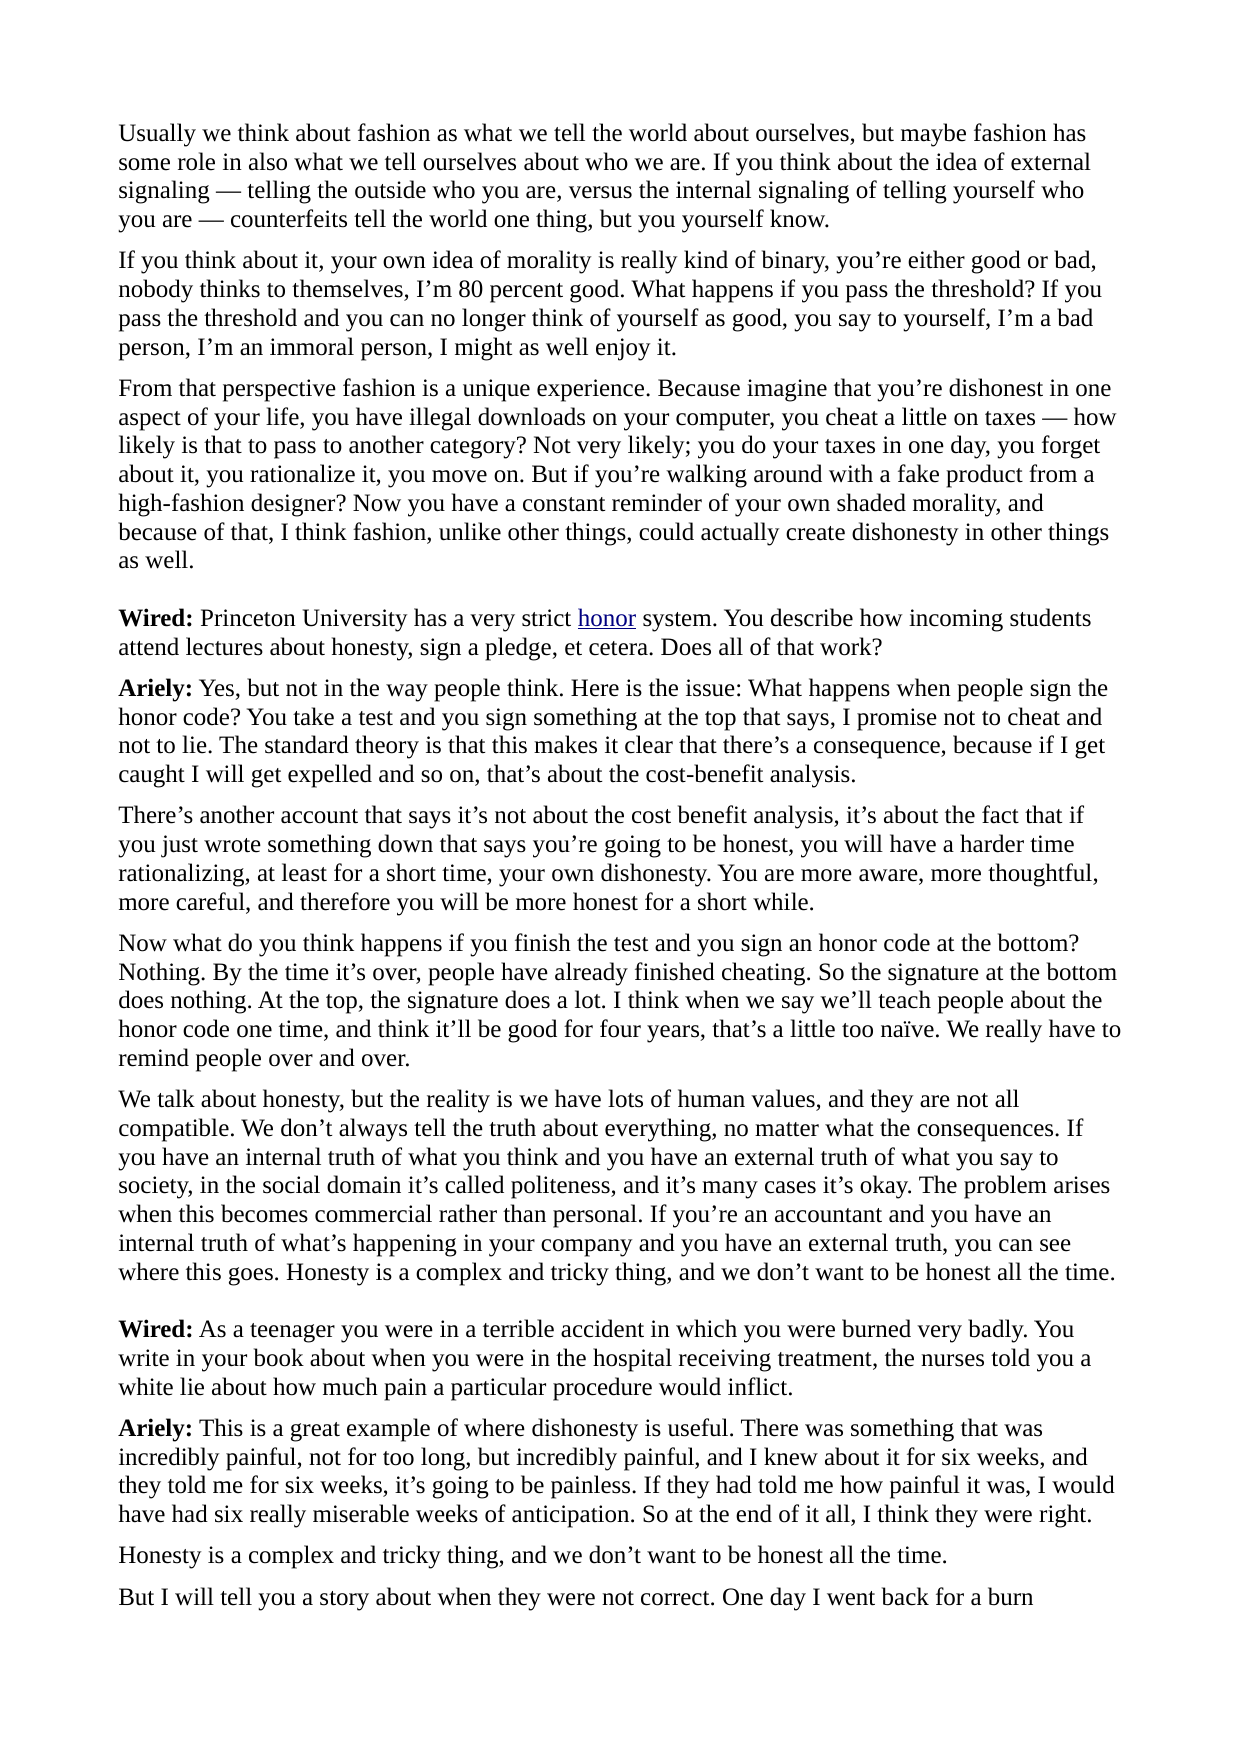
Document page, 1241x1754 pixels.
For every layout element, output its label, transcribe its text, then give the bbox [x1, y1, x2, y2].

text Now what do you think happens if you finish the test and you sign an honor code at the bottom? Nothing. By the time it’s over, people have already finished cheating. So the signature at the bottom does nothing. At the top, the signature does a lot. I think when we say we’ll teach people about the honor code one time, and think it’ll be good for four years, that’s a little too naïve. We really have to remind people over and over. [118, 928, 1122, 1072]
text But I will tell you a story about when they were not correct. One day I went back for a burn [118, 1582, 1122, 1611]
text Usually we think about fashion as what we tell the world about ourselves, but maybe fashion has some role in also what we tell ourselves about who we are. If you think about the idea of external signaling — telling the outside who you are, versus the internal signaling of telling yourself who you are — counterfeits tell the world one thing, but you yourself know. [118, 118, 1122, 233]
text Honesty is a complex and tricky thing, and we don’t want to be honest all the time. [118, 1541, 1122, 1569]
text Ariely: This is a great example of where dishonesty is useful. There was something that was incredibly painful, not for too long, but incredibly painful, and I knew about it for six weeks, and they told me for six weeks, it’s going to be painless. If they had told me how painful it was, I would have had six really miserable weeks of anticipation. So at the end of it all, I think they were right. [118, 1413, 1122, 1528]
text We talk about honesty, but the reality is we have lots of human values, and they are not all compatible. We don’t always tell the truth about everything, no matter what the consequences. If you have an internal truth of what you think and you have an external truth of what you say to society, in the social domain it’s called politeness, and it’s many cases it’s okay. The problem arises when this becomes commercial rather than personal. If you’re an accountant and you have an internal truth of what’s happening in your company and you have an external truth, you can see where this goes. Honesty is a complex and tricky thing, and we don’t want to be honest all the time. Wired: As a teenager you were in a terrible accident in which you were burned very badly. You write in your book about when you were in the hospital receiving treatment, the nurses told you a white lie about how much pain a particular procedure would inflict. [118, 1084, 1122, 1401]
text There’s another account that says it’s not about the cost benefit analysis, it’s about the fact that if you just wrote something down that says you’re going to be honest, you will have a harder time rationalizing, at least for a short time, your own dishonesty. You are more aware, more thoughtful, more careful, and therefore you will be more honest for a short while. [118, 801, 1122, 916]
text From that perspective fashion is a unique experience. Because imagine that you’re dishonest in one aspect of your life, you have illegal downloads on your computer, you cheat a little on taxes — how likely is that to pass to another category? Not very likely; you do your taxes in one day, you forget about it, you rationalize it, you move on. But if you’re walking around with a fake product from a high-fashion designer? Now you have a constant reminder of your own shaded morality, and because of that, I think fashion, unlike other things, could actually create dishonesty in other things as well. Wired: Princeton University has a very strict honor system. You describe how incoming students attend lectures about honesty, sign a pledge, et cetera. Does all of that work? [118, 373, 1122, 661]
text If you think about it, your own idea of morality is really kind of binary, you’re either good or bad, nobody thinks to themselves, I’m 80 percent good. What happens if you pass the threshold? If you pass the threshold and you can no longer think of yourself as good, you say to yourself, I’m a bad person, I’m an immoral person, I might as well enjoy it. [118, 246, 1122, 361]
text Ariely: Yes, but not in the way people think. Here is the issue: What happens when people sign the honor code? You take a test and you sign something at the top that says, I promise not to cheat and not to lie. The standard theory is that this makes it clear that there’s a consequence, because if I get caught I will get expelled and so on, that’s about the cost-benefit analysis. [118, 673, 1122, 788]
